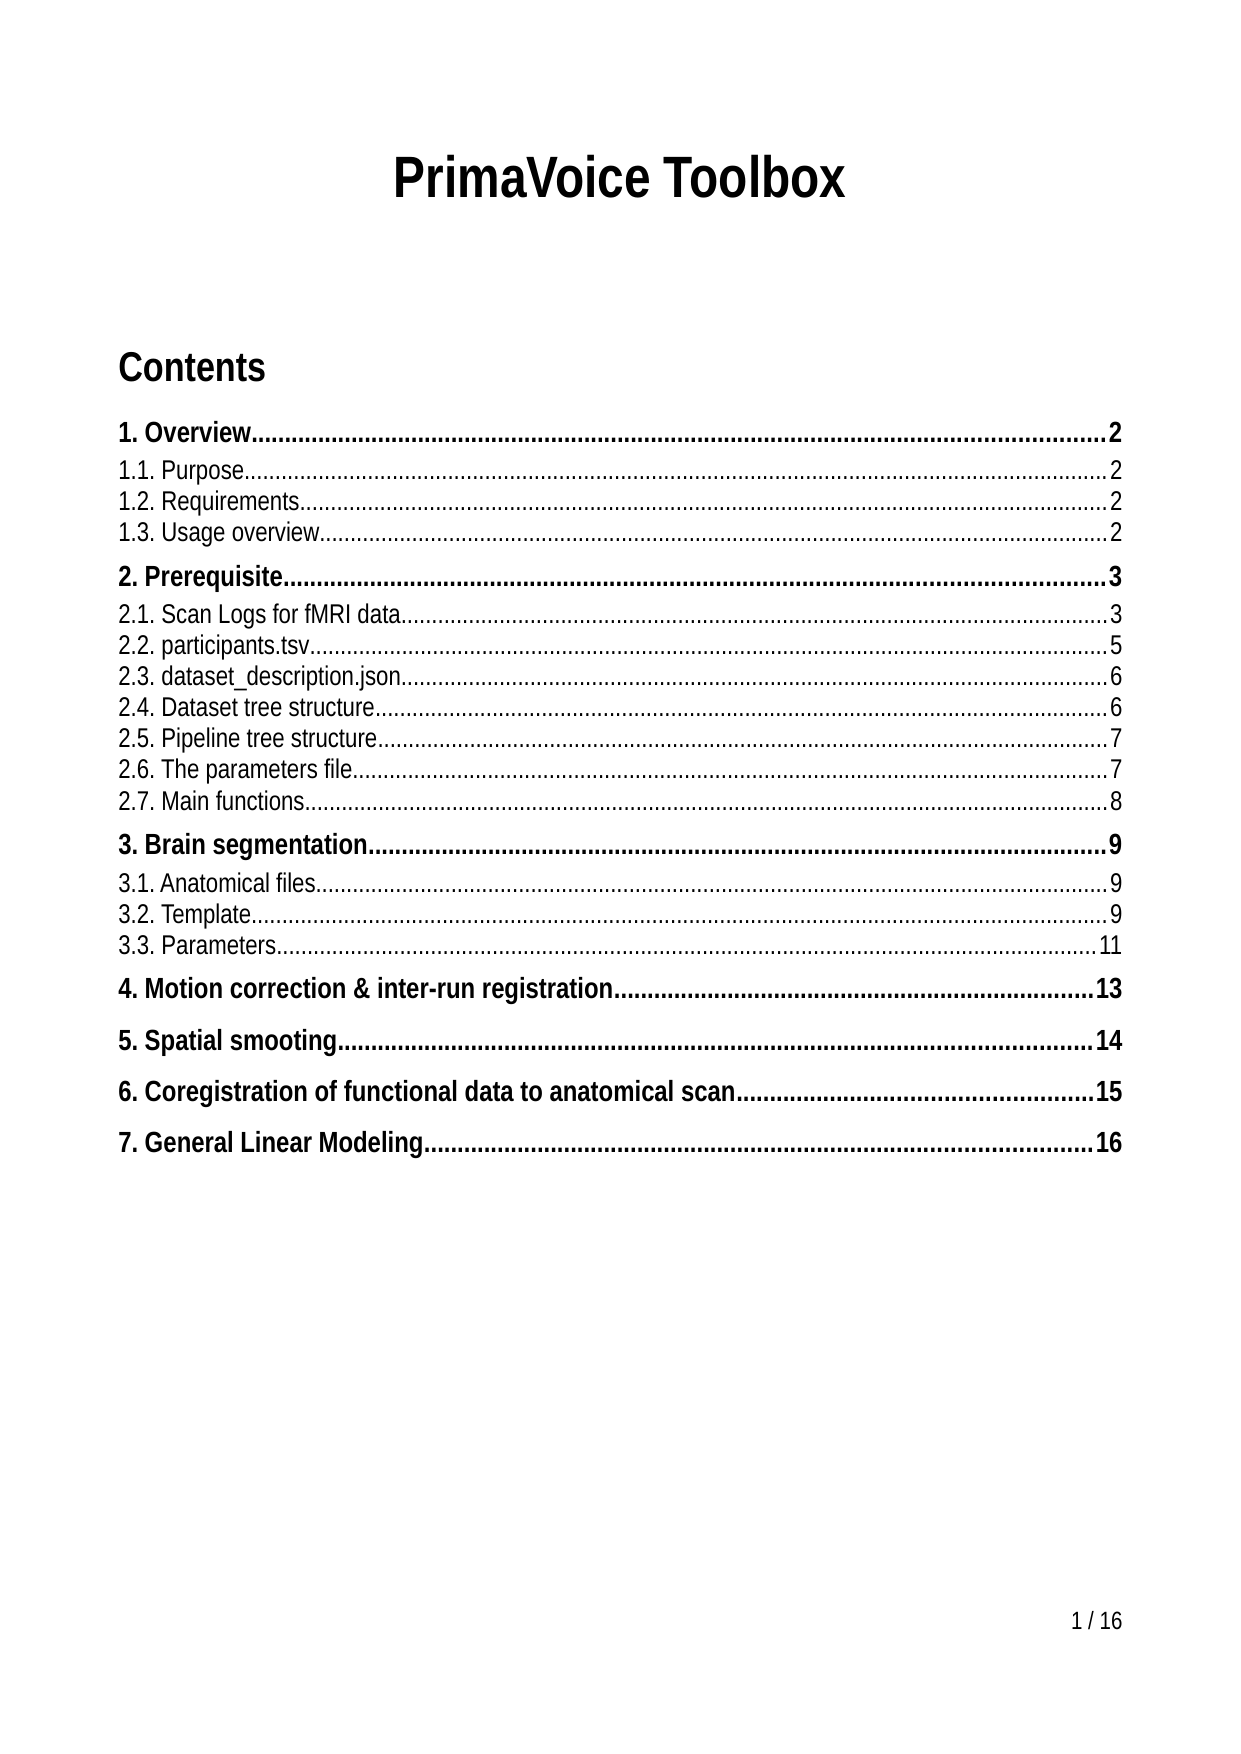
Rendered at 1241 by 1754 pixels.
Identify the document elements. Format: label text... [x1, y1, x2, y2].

text 2.2. participants.tsv 5 [118, 629, 1122, 660]
text 2.5. Pipeline tree structure 7 [118, 722, 1122, 753]
text 1.1. Purpose 2 [118, 454, 1122, 485]
text 2.3. dataset_description.json 6 [118, 660, 1122, 691]
text 4. Motion correction & inter-run registration 13 [118, 972, 1122, 1005]
text 2.7. Main functions 8 [118, 784, 1122, 816]
text 1.3. Usage overview 2 [118, 516, 1122, 547]
text 1. Overview 2 [118, 415, 1122, 448]
text 1.2. Requirements 2 [118, 485, 1122, 516]
text 2.4. Dataset tree structure 6 [118, 691, 1122, 722]
text 3.3. Parameters 11 [118, 929, 1122, 960]
text 3.2. Template 9 [118, 898, 1122, 929]
text 7. General Linear Modeling 16 [118, 1125, 1122, 1158]
title PrimaVoice Toolbox [118, 143, 1122, 210]
subtitle Contents [118, 343, 1122, 390]
text 2. Prerequisite 3 [118, 559, 1122, 592]
text 2.6. The parameters file 7 [118, 753, 1122, 784]
text 3.1. Anatomical files 9 [118, 867, 1122, 898]
text 2.1. Scan Logs for fMRI data 3 [118, 598, 1122, 629]
text 6. Coregistration of functional data to anatomical scan 15 [118, 1074, 1122, 1107]
text 5. Spatial smooting 14 [118, 1023, 1122, 1056]
text 3. Brain segmentation 9 [118, 827, 1122, 861]
